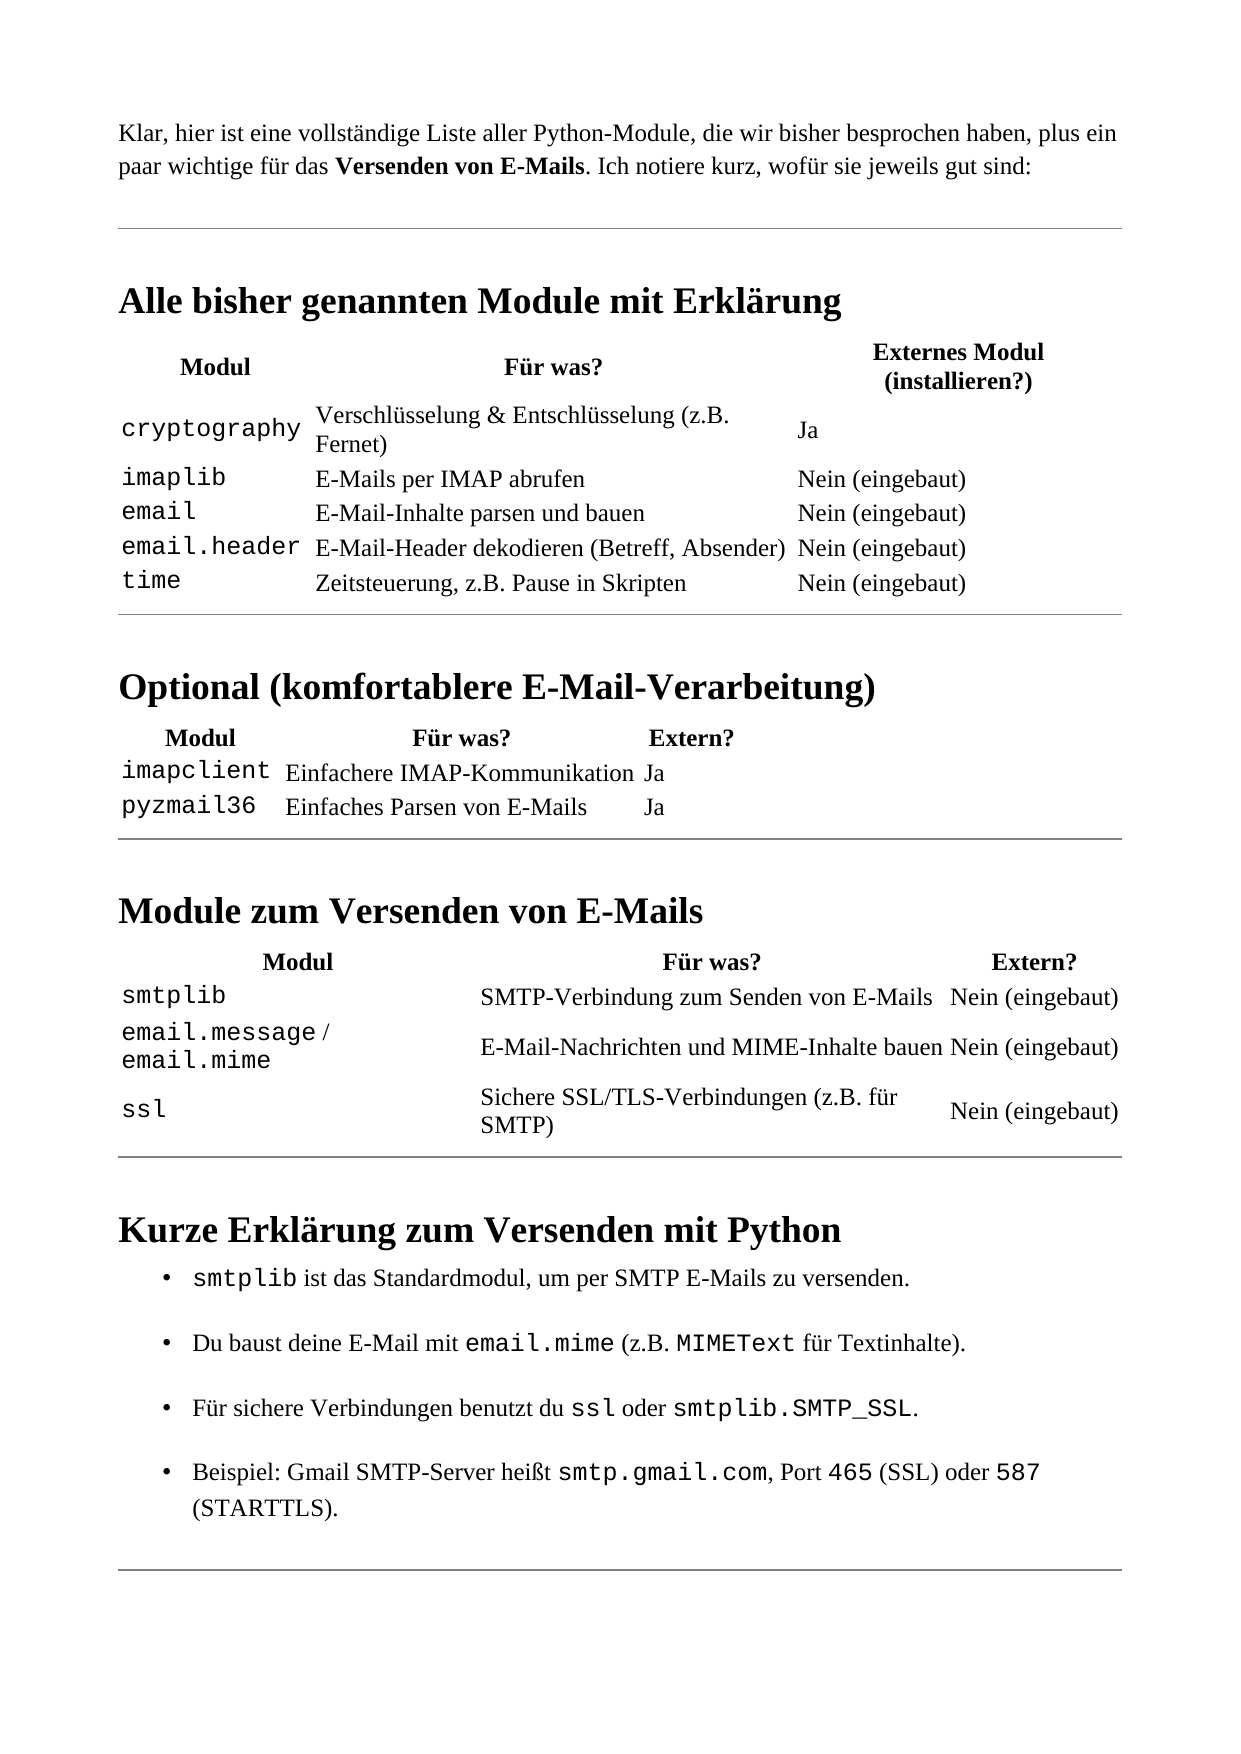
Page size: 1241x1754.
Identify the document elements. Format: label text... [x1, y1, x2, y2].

table_header Externes Modul (installieren?) [795, 334, 1122, 398]
table_cell Ja [795, 398, 1122, 461]
table_cell imaplib [118, 461, 312, 496]
table_cell Verschlüsselung & Entschlüsselung (z.B. Fernet) [312, 398, 794, 461]
list smtplib ist das Standardmodul, um per SMTP E-Mails zu versenden. [162, 1263, 1122, 1294]
table_cell Einfachere IMAP-Kommunikation [282, 755, 641, 789]
subtitle Alle bisher genannten Module mit Erklärung [118, 279, 1122, 322]
table_cell email.message / email.mime [118, 1014, 477, 1079]
table_cell E-Mail-Inhalte parsen und bauen [312, 496, 794, 530]
list Für sichere Verbindungen benutzt du ssl oder smtplib.SMTP_SSL. [162, 1393, 1122, 1423]
table_cell pyzmail36 [118, 789, 282, 824]
text Klar, hier ist eine vollständige Liste aller Python-Module, die wir bisher besprochen haben, plus ein paar wichtige für das Versenden von E-Mails. Ich notiere kurz, wofür sie jeweils gut sind: [118, 118, 1122, 180]
table_cell email [118, 496, 312, 530]
table_cell Nein (eingebaut) [947, 1079, 1122, 1142]
table_cell cryptography [118, 398, 312, 461]
table_cell E-Mails per IMAP abrufen [312, 461, 794, 496]
list Beispiel: Gmail SMTP-Server heißt smtp.gmail.com, Port 465 (SSL) oder 587 (STARTTLS). [162, 1457, 1122, 1521]
table_cell Ja [641, 755, 743, 789]
table_cell Nein (eingebaut) [795, 565, 1122, 599]
table_cell Nein (eingebaut) [947, 979, 1122, 1014]
table_header Für was? [312, 334, 794, 398]
table_cell ssl [118, 1079, 477, 1142]
table_cell SMTP-Verbindung zum Senden von E-Mails [477, 979, 947, 1014]
table_header Extern? [641, 720, 743, 755]
table_cell Nein (eingebaut) [795, 461, 1122, 496]
subtitle Module zum Versenden von E-Mails [118, 889, 1122, 932]
table_header Für was? [282, 720, 641, 755]
table_header Modul [118, 334, 312, 398]
table_cell Sichere SSL/TLS-Verbindungen (z.B. für SMTP) [477, 1079, 947, 1142]
table_cell Nein (eingebaut) [795, 530, 1122, 565]
table_cell smtplib [118, 979, 477, 1014]
table_header Modul [118, 945, 477, 979]
table_cell Ja [641, 789, 743, 824]
subtitle Optional (komfortablere E-Mail-Verarbeitung) [118, 664, 1122, 708]
table_cell E-Mail-Header dekodieren (Betreff, Absender) [312, 530, 794, 565]
table_cell email.header [118, 530, 312, 565]
table_cell E-Mail-Nachrichten und MIME-Inhalte bauen [477, 1014, 947, 1079]
table_cell imapclient [118, 755, 282, 789]
table_cell Nein (eingebaut) [947, 1014, 1122, 1079]
table_header Modul [118, 720, 282, 755]
table_header Für was? [477, 945, 947, 979]
table_header Extern? [947, 945, 1122, 979]
table_cell time [118, 565, 312, 599]
subtitle Kurze Erklärung zum Versenden mit Python [118, 1207, 1122, 1250]
list Du baust deine E-Mail mit email.mime (z.B. MIMEText für Textinhalte). [162, 1328, 1122, 1358]
table_cell Nein (eingebaut) [795, 496, 1122, 530]
table_cell Einfaches Parsen von E-Mails [282, 789, 641, 824]
table_cell Zeitsteuerung, z.B. Pause in Skripten [312, 565, 794, 599]
